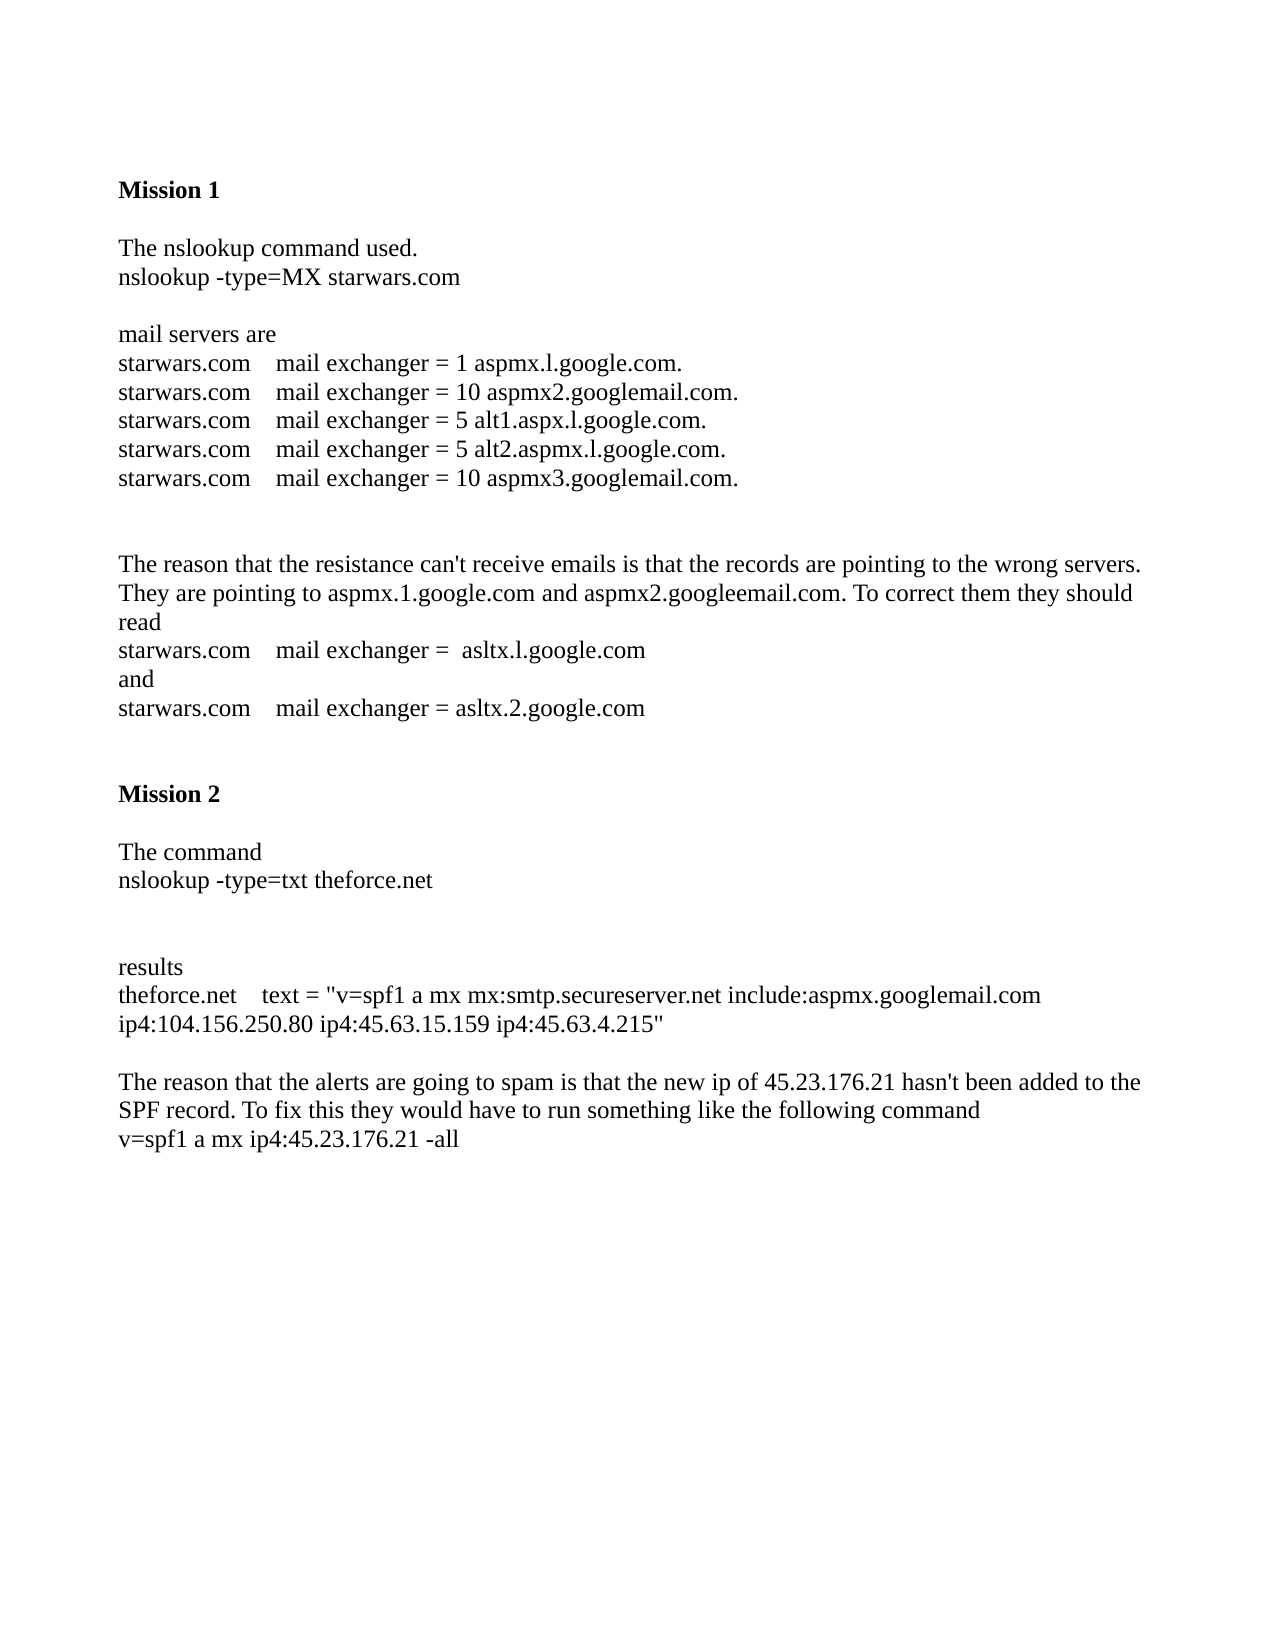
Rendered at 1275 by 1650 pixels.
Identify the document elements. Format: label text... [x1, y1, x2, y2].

text The nslookup command used. [118, 233, 1157, 262]
text The reason that the resistance can't receive emails is that the records are pointing to the wrong servers. [118, 549, 1157, 578]
text starwars.com mail exchanger = 5 alt2.aspmx.l.google.com. [118, 434, 1157, 463]
text Mission 2 [118, 779, 1157, 808]
text Mission 1 [118, 176, 1157, 204]
text v=spf1 a mx ip4:45.23.176.21 -all [118, 1124, 1157, 1153]
text results [118, 952, 1157, 981]
text They are pointing to aspmx.1.google.com and aspmx2.googleemail.com. To correct them they should read [118, 578, 1157, 636]
text nslookup -type=MX starwars.com [118, 262, 1157, 291]
text starwars.com mail exchanger = 5 alt1.aspx.l.google.com. [118, 406, 1157, 434]
text The command [118, 837, 1157, 866]
text The reason that the alerts are going to spam is that the new ip of 45.23.176.21 hasn't been added to the SPF record. To fix this they would have to run something like the following command [118, 1067, 1157, 1124]
text mail servers are [118, 319, 1157, 348]
text starwars.com mail exchanger = 10 aspmx2.googlemail.com. [118, 377, 1157, 406]
text starwars.com mail exchanger = 10 aspmx3.googlemail.com. [118, 463, 1157, 492]
text starwars.com mail exchanger = asltx.l.google.com [118, 636, 1157, 664]
text theforce.net text = "v=spf1 a mx mx:smtp.secureserver.net include:aspmx.googlemail.com ip4:104.156.250.80 ip4:45.63.15.159 ip4:45.63.4.215" [118, 981, 1157, 1038]
text starwars.com mail exchanger = asltx.2.google.com [118, 693, 1157, 722]
text nslookup -type=txt theforce.net [118, 866, 1157, 894]
text starwars.com mail exchanger = 1 aspmx.l.google.com. [118, 348, 1157, 377]
text and [118, 664, 1157, 693]
